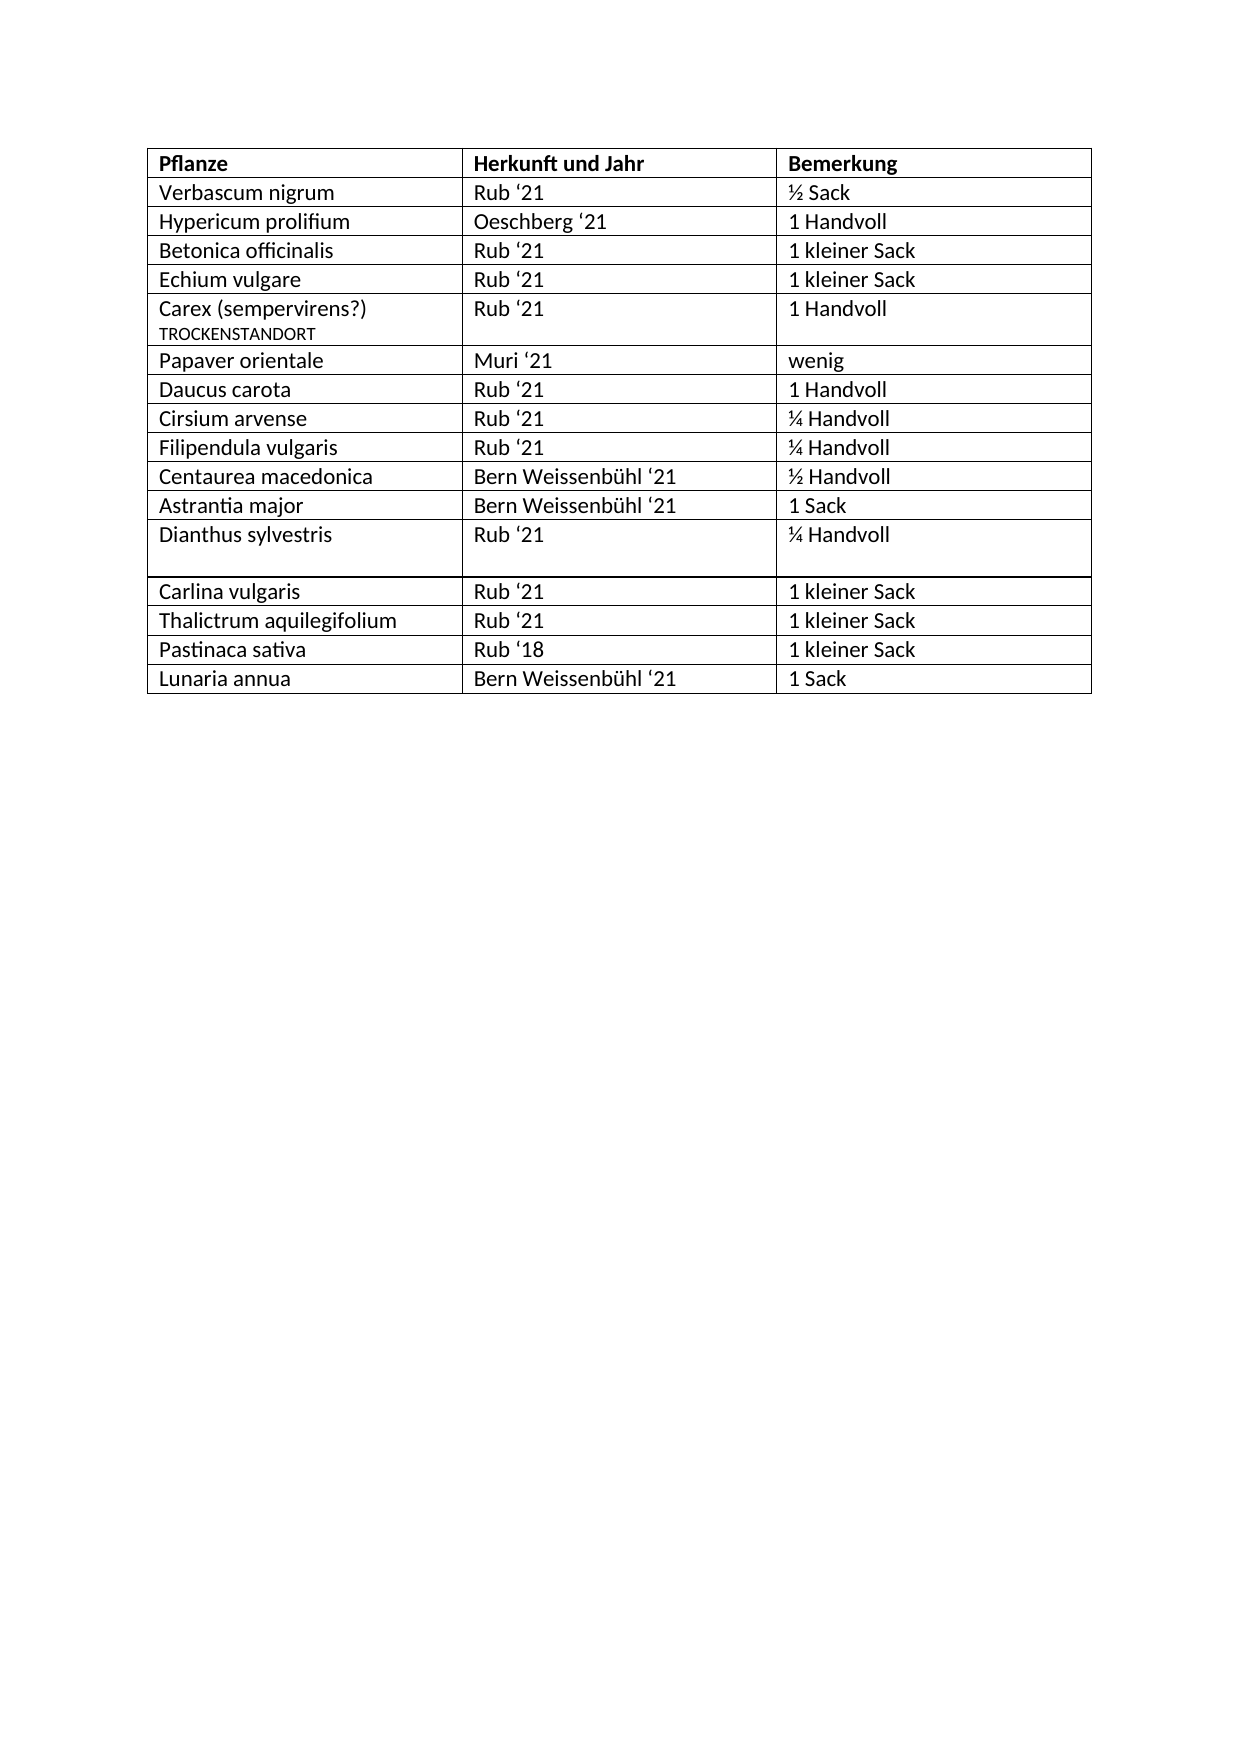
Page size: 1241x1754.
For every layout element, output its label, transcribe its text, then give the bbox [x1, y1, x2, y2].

table_header Pflanze [148, 149, 462, 177]
table_cell Rub ‘21 [463, 578, 776, 605]
table_cell 1 Handvoll [777, 294, 1091, 345]
table_cell 1 Handvoll [777, 375, 1091, 403]
table_cell Rub ‘21 [463, 433, 776, 461]
table_cell Muri ‘21 [463, 346, 776, 374]
table_cell Cirsium arvense [148, 404, 462, 432]
table_cell Filipendula vulgaris [148, 433, 462, 461]
table_cell Rub ‘21 [463, 236, 776, 264]
table_cell Oeschberg ‘21 [463, 207, 776, 235]
table_cell ¼ Handvoll [777, 433, 1091, 461]
table_cell 1 kleiner Sack [777, 265, 1091, 293]
table_cell Dianthus sylvestris [148, 520, 462, 576]
table_cell ½ Handvoll [777, 462, 1091, 490]
table_cell Astrantia major [148, 491, 462, 519]
table_cell ¼ Handvoll [777, 520, 1091, 576]
table_cell 1 kleiner Sack [777, 636, 1091, 663]
table_cell 1 Sack [777, 491, 1091, 519]
table_cell Bern Weissenbühl ‘21 [463, 665, 776, 693]
table_cell Bern Weissenbühl ‘21 [463, 491, 776, 519]
table_cell Rub ‘21 [463, 294, 776, 345]
table_cell Thalictrum aquilegifolium [148, 606, 462, 634]
table_cell wenig [777, 346, 1091, 374]
table_cell Rub ‘21 [463, 178, 776, 206]
table_cell Echium vulgare [148, 265, 462, 293]
table_cell Daucus carota [148, 375, 462, 403]
table_cell Carlina vulgaris [148, 578, 462, 605]
table_cell Betonica officinalis [148, 236, 462, 264]
table_cell ¼ Handvoll [777, 404, 1091, 432]
table_cell Centaurea macedonica [148, 462, 462, 490]
table_cell 1 Handvoll [777, 207, 1091, 235]
table_cell Hypericum prolifium [148, 207, 462, 235]
table_cell 1 kleiner Sack [777, 578, 1091, 605]
table_cell Carex (sempervirens?) TROCKENSTANDORT [148, 294, 462, 345]
table_cell Rub ‘21 [463, 606, 776, 634]
table_cell ½ Sack [777, 178, 1091, 206]
table_cell Pastinaca sativa [148, 636, 462, 663]
table_cell Verbascum nigrum [148, 178, 462, 206]
table_cell Rub ‘18 [463, 636, 776, 663]
table_cell Rub ‘21 [463, 265, 776, 293]
table_cell Rub ‘21 [463, 520, 776, 576]
table_cell Rub ‘21 [463, 404, 776, 432]
table_header Bemerkung [777, 149, 1091, 177]
table_header Herkunft und Jahr [463, 149, 776, 177]
table_cell 1 Sack [777, 665, 1091, 693]
table_cell 1 kleiner Sack [777, 236, 1091, 264]
table_cell Lunaria annua [148, 665, 462, 693]
table_cell Papaver orientale [148, 346, 462, 374]
table_cell Bern Weissenbühl ‘21 [463, 462, 776, 490]
table_cell Rub ‘21 [463, 375, 776, 403]
table_cell 1 kleiner Sack [777, 606, 1091, 634]
